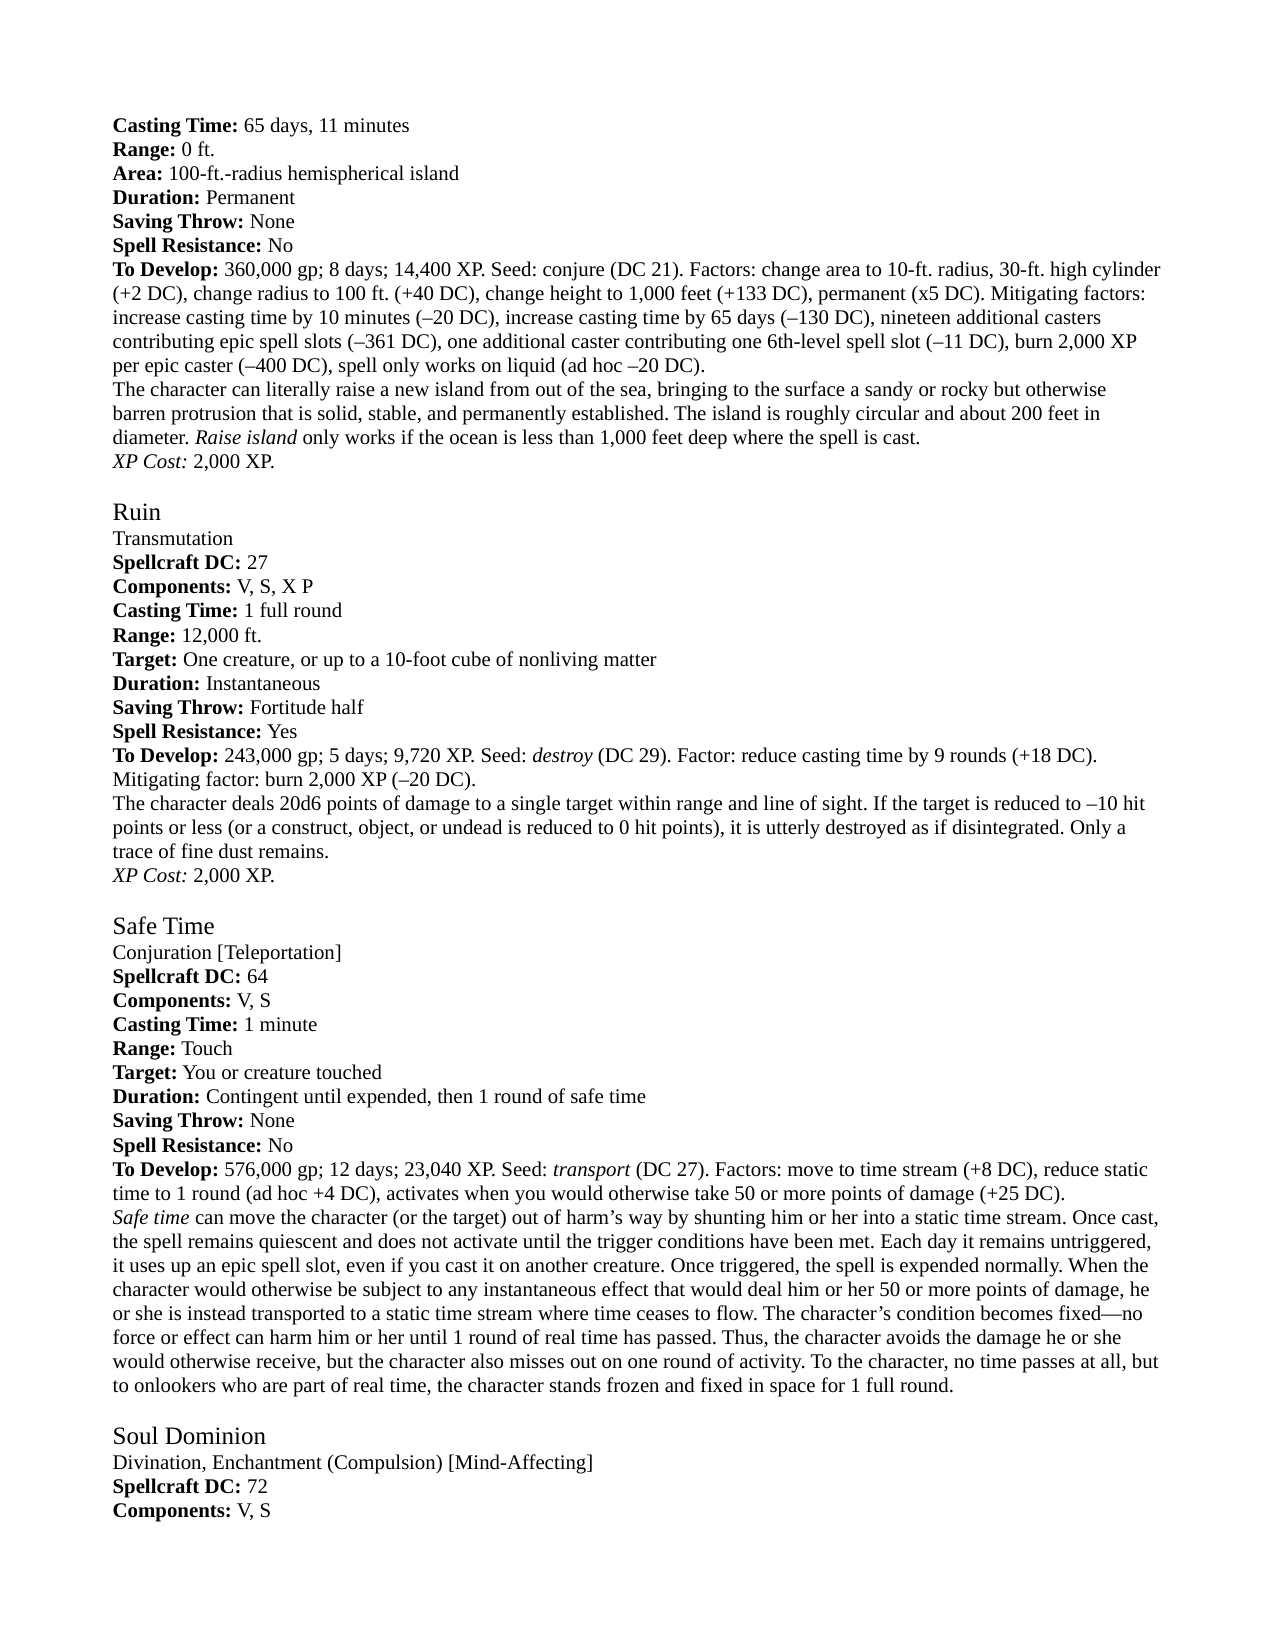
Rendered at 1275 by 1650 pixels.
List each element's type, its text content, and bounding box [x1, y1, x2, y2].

text To Develop: 243,000 gp; 5 days; 9,720 XP. Seed: destroy (DC 29). Factor: reduce casting time by 9 rounds (+18 DC). Mitigating factor: burn 2,000 XP (–20 DC). [112, 743, 1162, 791]
text XP Cost: 2,000 XP. [112, 863, 1162, 887]
subtitle Safe Time [112, 911, 1162, 940]
text Components: V, S, X P [112, 574, 1162, 598]
text Duration: Instantaneous [112, 671, 1162, 695]
text The character can literally raise a new island from out of the sea, bringing to the surface a sandy or rocky but otherwise barren protrusion that is solid, stable, and permanently established. The island is roughly circular and about 200 feet in diameter. Raise island only works if the ocean is less than 1,000 feet deep where the spell is cast. [112, 377, 1162, 449]
text Saving Throw: None [112, 209, 1162, 233]
text Duration: Contingent until expended, then 1 round of safe time [112, 1084, 1162, 1108]
text Safe time can move the character (or the target) out of harm’s way by shunting him or her into a static time stream. Once cast, the spell remains quiescent and does not activate until the trigger conditions have been met. Each day it remains untriggered, it uses up an epic spell slot, even if you cast it on another creature. Once triggered, the spell is expended normally. When the character would otherwise be subject to any instantaneous effect that would deal him or her 50 or more points of damage, he or she is instead transported to a static time stream where time ceases to flow. The character’s condition becomes fixed—no force or effect can harm him or her until 1 round of real time has passed. Thus, the character avoids the damage he or she would otherwise receive, but the character also misses out on one round of activity. To the character, no time passes at all, but to onlookers who are part of real time, the character stands frozen and fixed in space for 1 full round. [112, 1205, 1162, 1397]
text Target: One creature, or up to a 10-foot cube of nonliving matter [112, 647, 1162, 671]
text Area: 100-ft.-radius hemispherical island [112, 161, 1162, 185]
text Spellcraft DC: 64 [112, 964, 1162, 988]
text Range: 0 ft. [112, 137, 1162, 161]
text Spell Resistance: No [112, 233, 1162, 257]
text To Develop: 360,000 gp; 8 days; 14,400 XP. Seed: conjure (DC 21). Factors: change area to 10-ft. radius, 30-ft. high cylinder (+2 DC), change radius to 100 ft. (+40 DC), change height to 1,000 feet (+133 DC), permanent (x5 DC). Mitigating factors: increase casting time by 10 minutes (–20 DC), increase casting time by 65 days (–130 DC), nineteen additional casters contributing epic spell slots (–361 DC), one additional caster contributing one 6th-level spell slot (–11 DC), burn 2,000 XP per epic caster (–400 DC), spell only works on liquid (ad hoc –20 DC). [112, 257, 1162, 377]
text Casting Time: 65 days, 11 minutes [112, 112, 1162, 137]
text Conjuration [Teleportation] [112, 940, 1162, 964]
text Spell Resistance: Yes [112, 719, 1162, 743]
text Spell Resistance: No [112, 1132, 1162, 1157]
text Components: V, S [112, 1498, 1162, 1522]
text The character deals 20d6 points of damage to a single target within range and line of sight. If the target is reduced to –10 hit points or less (or a construct, object, or undead is reduced to 0 hit points), it is utterly destroyed as if disintegrated. Only a trace of fine dust remains. [112, 791, 1162, 863]
text Spellcraft DC: 27 [112, 550, 1162, 574]
text Range: Touch [112, 1036, 1162, 1060]
text Saving Throw: None [112, 1108, 1162, 1132]
text Casting Time: 1 minute [112, 1012, 1162, 1036]
text Transmutation [112, 526, 1162, 550]
text To Develop: 576,000 gp; 12 days; 23,040 XP. Seed: transport (DC 27). Factors: move to time stream (+8 DC), reduce static time to 1 round (ad hoc +4 DC), activates when you would otherwise take 50 or more points of damage (+25 DC). [112, 1157, 1162, 1205]
text Duration: Permanent [112, 185, 1162, 209]
text Divination, Enchantment (Compulsion) [Mind-Affecting] [112, 1450, 1162, 1474]
text XP Cost: 2,000 XP. [112, 449, 1162, 473]
text Range: 12,000 ft. [112, 622, 1162, 647]
text Components: V, S [112, 988, 1162, 1012]
text Spellcraft DC: 72 [112, 1474, 1162, 1498]
subtitle Ruin [112, 497, 1162, 526]
text Casting Time: 1 full round [112, 598, 1162, 622]
text Target: You or creature touched [112, 1060, 1162, 1084]
text Saving Throw: Fortitude half [112, 695, 1162, 719]
subtitle Soul Dominion [112, 1421, 1162, 1450]
